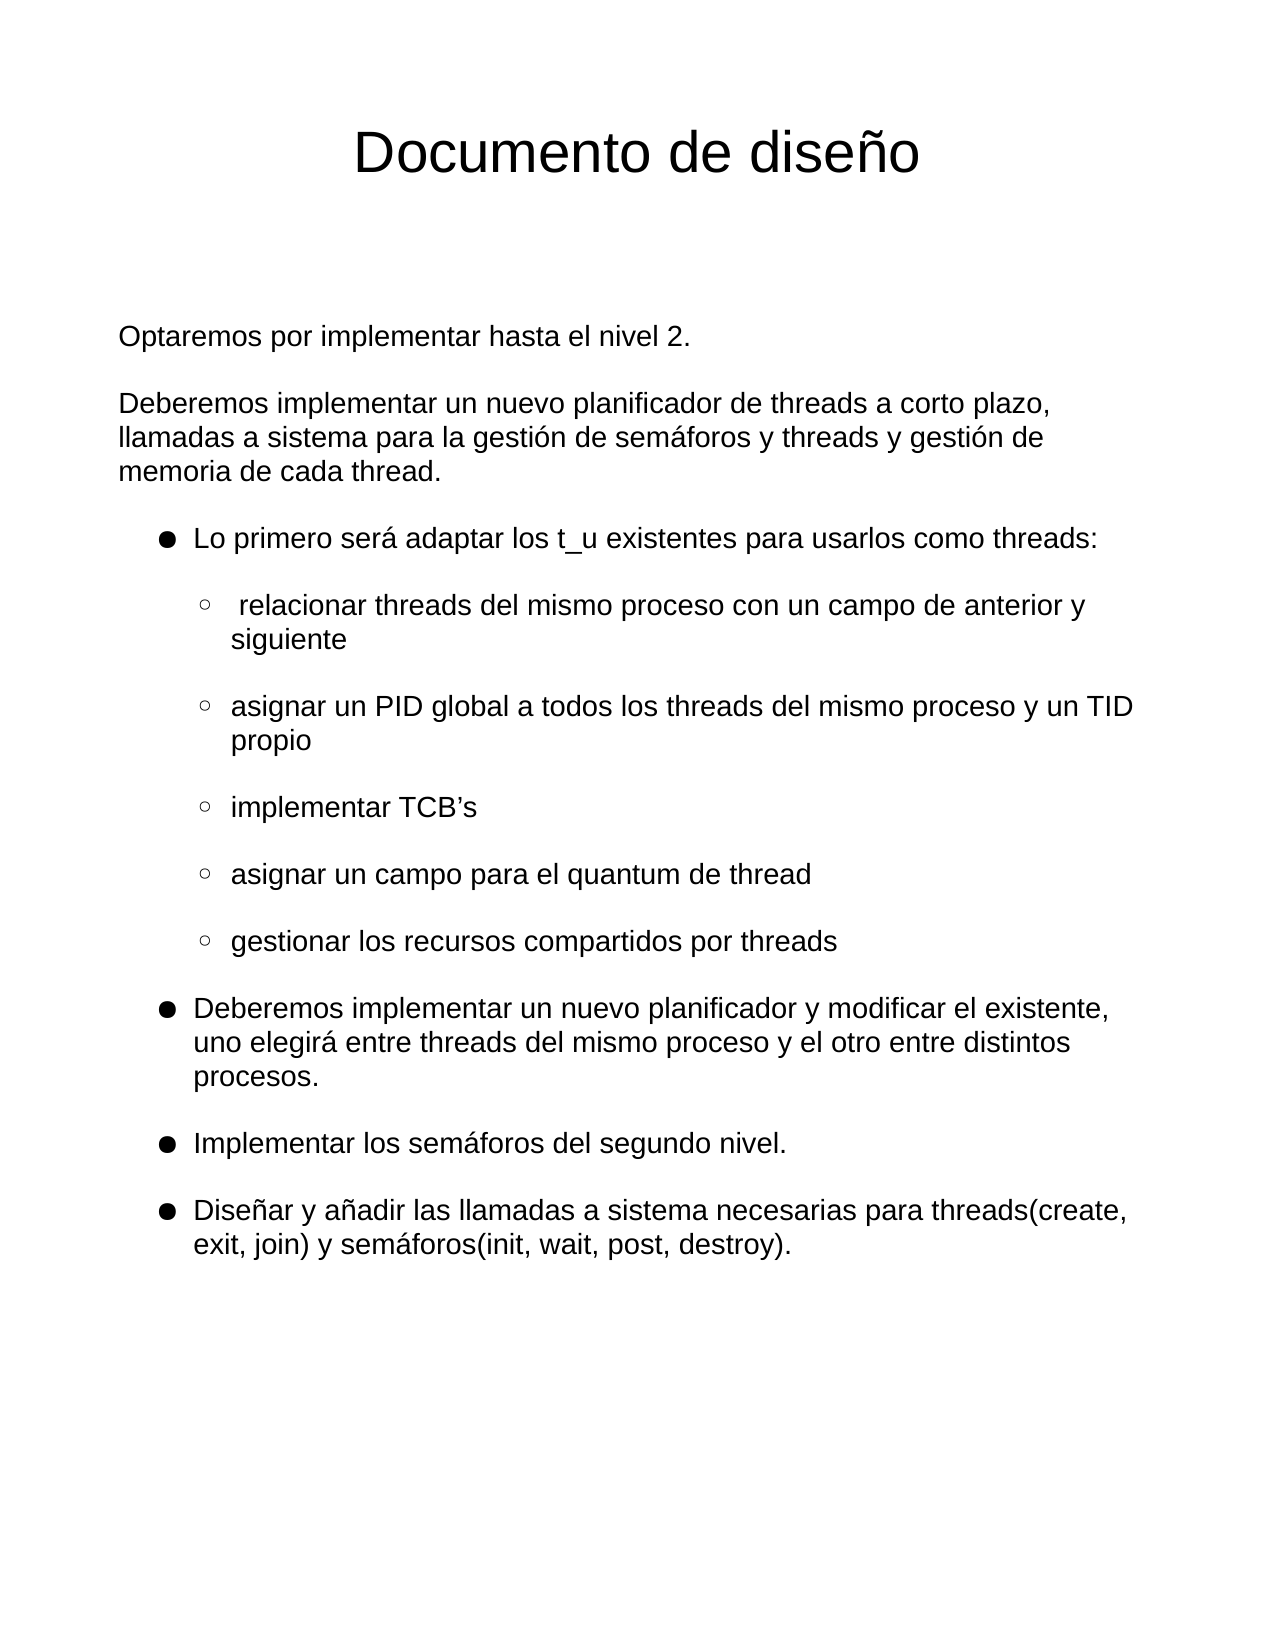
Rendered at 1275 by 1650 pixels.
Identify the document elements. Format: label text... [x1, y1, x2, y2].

list Implementar los semáforos del segundo nivel. [156, 1126, 1157, 1159]
list implementar TCB’s [193, 789, 1157, 823]
list Lo primero será adaptar los t_u existentes para usarlos como threads: [156, 521, 1157, 554]
text Documento de diseño [118, 118, 1157, 185]
list Deberemos implementar un nuevo planificador y modificar el existente, uno elegirá entre threads del mismo proceso y el otro entre distintos procesos. [156, 991, 1157, 1092]
list relacionar threads del mismo proceso con un campo de anterior y siguiente [193, 588, 1157, 655]
list Diseñar y añadir las llamadas a sistema necesarias para threads(create, exit, join) y semáforos(init, wait, post, destroy). [156, 1193, 1157, 1260]
list asignar un PID global a todos los threads del mismo proceso y un TID propio [193, 689, 1157, 756]
text Optaremos por implementar hasta el nivel 2. [118, 319, 1157, 353]
list asignar un campo para el quantum de thread [193, 857, 1157, 891]
text Deberemos implementar un nuevo planificador de threads a corto plazo, llamadas a sistema para la gestión de semáforos y threads y gestión de memoria de cada thread. [118, 386, 1157, 487]
list gestionar los recursos compartidos por threads [193, 924, 1157, 958]
